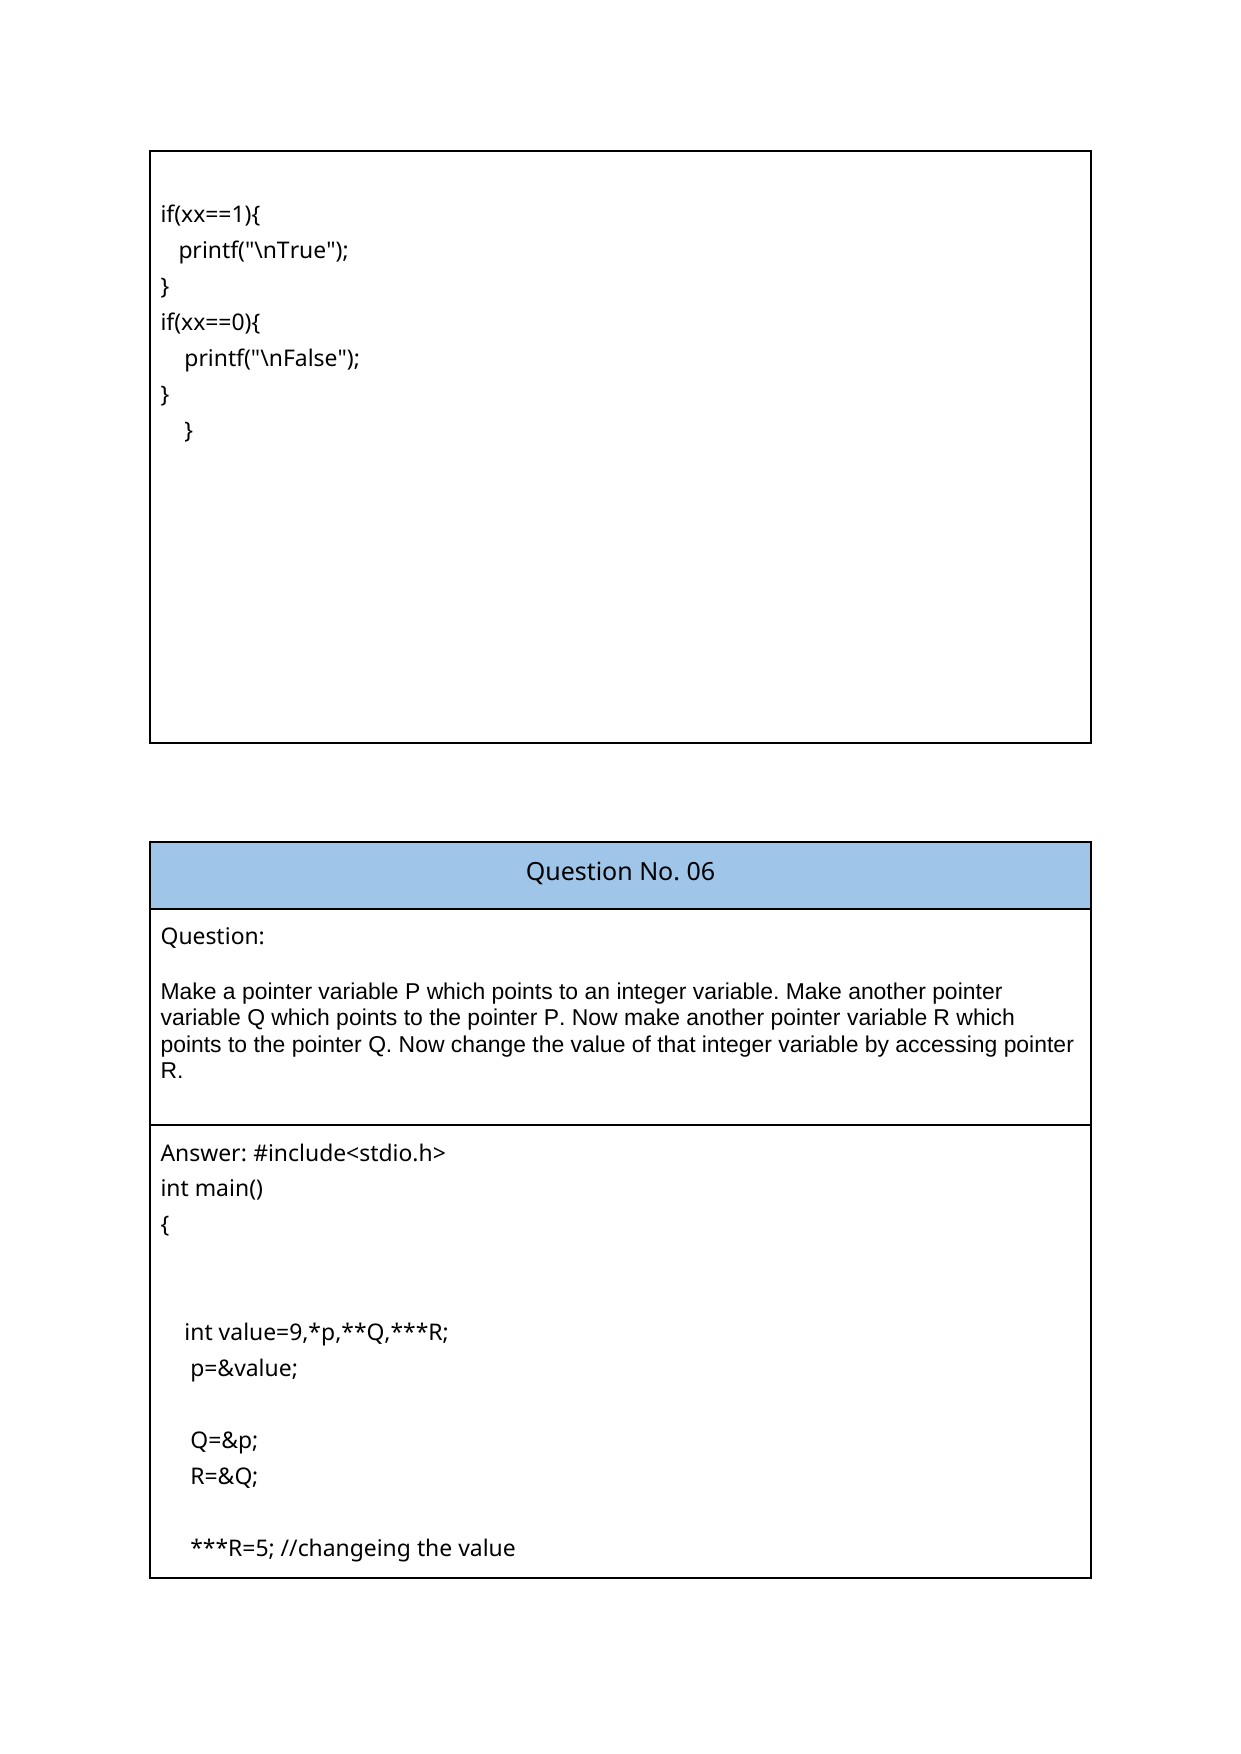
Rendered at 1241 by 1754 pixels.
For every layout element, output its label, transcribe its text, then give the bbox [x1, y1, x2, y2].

table_cell Answer: #include<stdio.h> int main() { int value=9,*p,**Q,***R; p=&value; Q=&p; R=&Q; ***R=5; //changeing the value [151, 1126, 1090, 1577]
table_header Question No. 06 [151, 843, 1090, 908]
table_cell if(xx==1){ printf("\nTrue"); } if(xx==0){ printf("\nFalse"); } } [151, 152, 1090, 742]
table_cell Question: Make a pointer variable P which points to an integer variable. Make another pointer variable Q which points to the pointer P. Now make another pointer variable R which points to the pointer Q. Now change the value of that integer variable by accessing pointer R. [151, 910, 1090, 1124]
